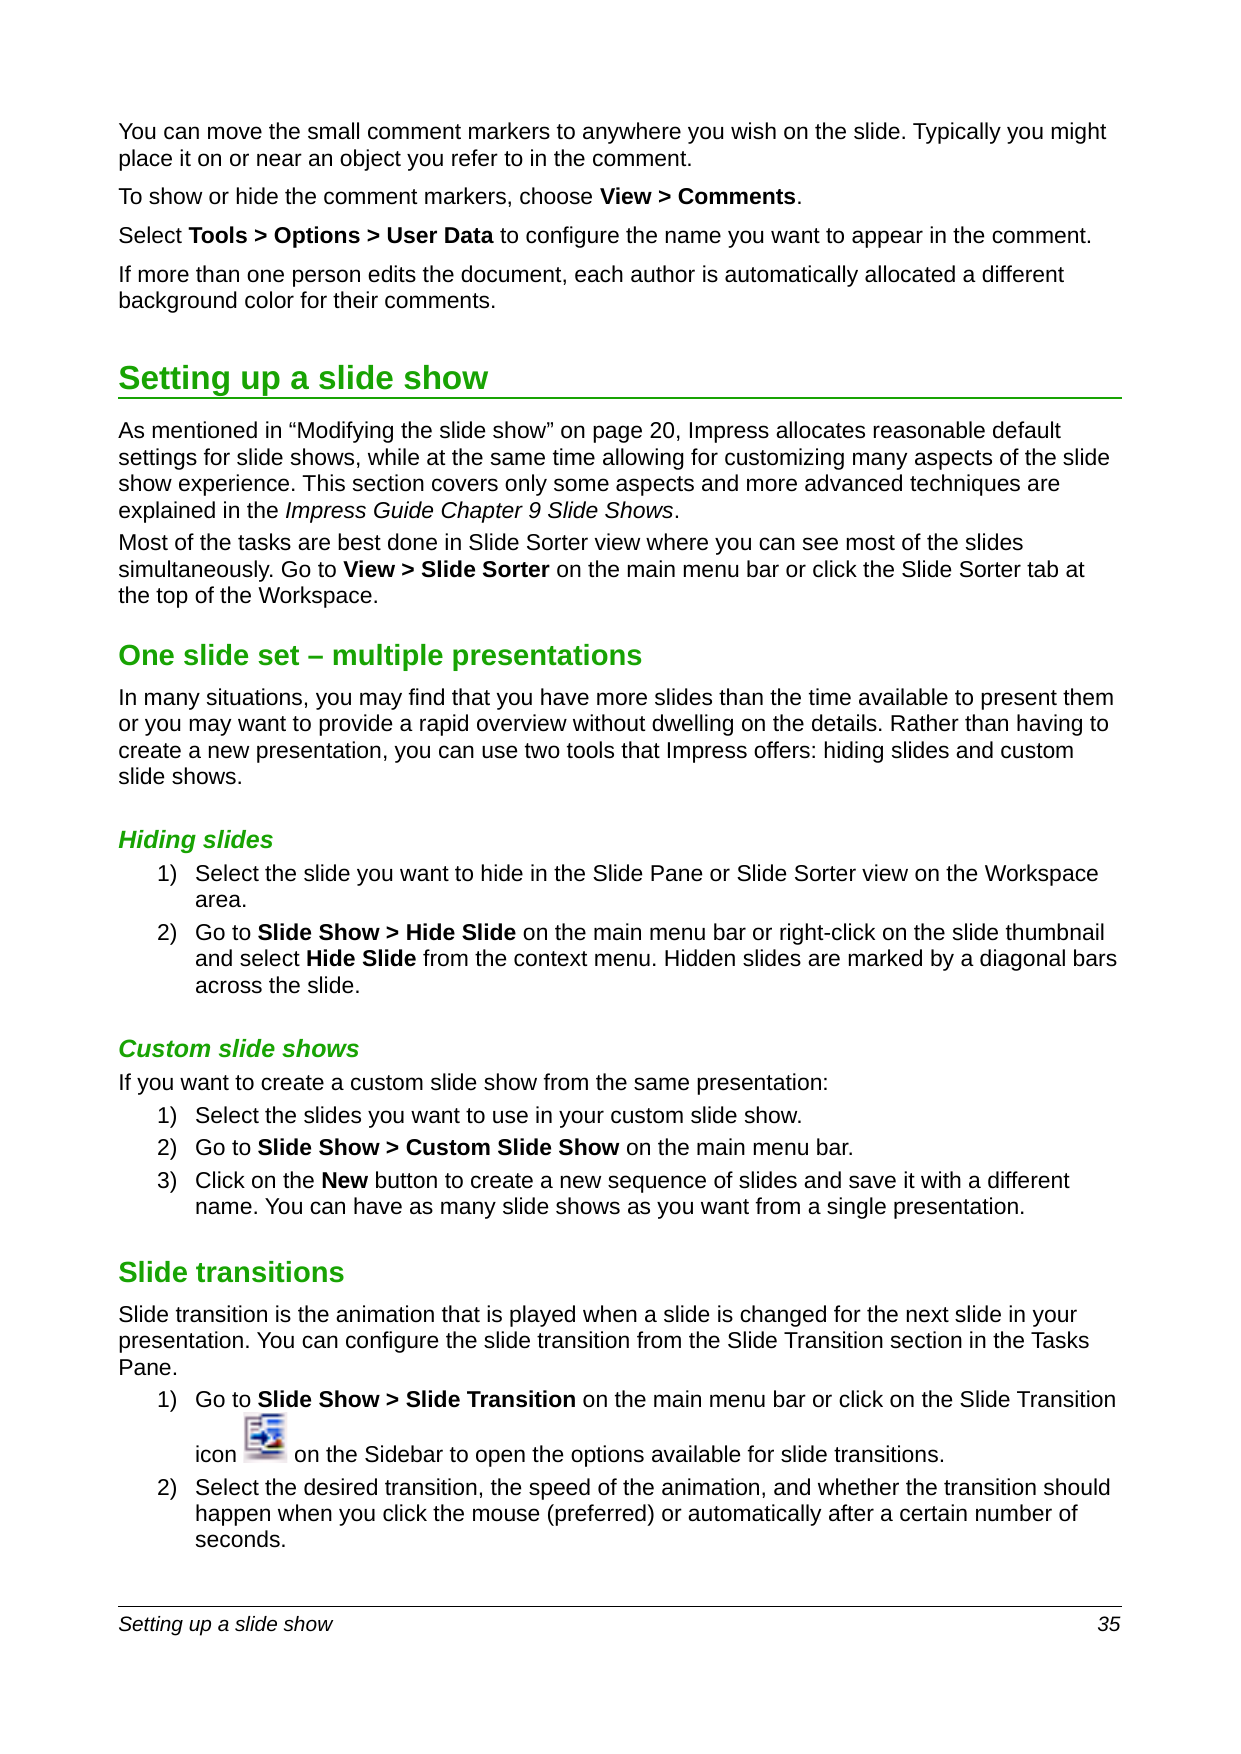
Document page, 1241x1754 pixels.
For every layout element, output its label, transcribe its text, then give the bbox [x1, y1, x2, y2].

list Select the slide you want to hide in the Slide Pane or Slide Sorter view on the Workspace area. [177, 860, 1122, 913]
text In many situations, you may find that you have more slides than the time available to present them or you may want to provide a rapid overview without dwelling on the details. Rather than having to create a new presentation, you can use two tools that Impress offers: hiding slides and custom slide shows. [118, 684, 1122, 789]
text Select Tools > Options > User Data to configure the name you want to appear in the comment. [118, 222, 1122, 248]
list As mentioned in “Modifying the slide show” on page 20, Impress allocates reasonable default settings for slide shows, while at the same time allowing for customizing many aspects of the slide show experience. This section covers only some aspects and more advanced techniques are explained in the Impress Guide Chapter 9 Slide Shows. [118, 417, 1122, 523]
list If you want to create a custom slide show from the same presentation: [118, 1069, 1122, 1095]
list Slide transition is the animation that is played when a slide is changed for the next slide in your presentation. You can configure the slide transition from the Slide Transition section in the Tasks Pane. [118, 1301, 1122, 1380]
list Select the desired transition, the speed of the animation, and whether the transition should happen when you click the mouse (preferred) or automatically after a certain number of seconds. [177, 1474, 1122, 1553]
subtitle One slide set – multiple presentations [118, 638, 1122, 671]
list Click on the New button to create a new sequence of slides and save it with a different name. You can have as many slide shows as you want from a single presentation. [177, 1167, 1122, 1219]
list Select the slides you want to use in your custom slide show. [177, 1102, 1122, 1128]
text If more than one person edits the document, each author is automatically allocated a different background color for their comments. [118, 261, 1122, 314]
text To show or hide the comment markers, choose View > Comments. [118, 183, 1122, 210]
subtitle Custom slide shows [118, 1033, 1122, 1062]
picture [243, 1412, 288, 1463]
list Go to Slide Show > Slide Transition on the main menu bar or click on the Slide Transition icon on the Sidebar to open the options available for slide transitions. [177, 1386, 1122, 1467]
text You can move the small comment markers to anywhere you wish on the slide. Typically you might place it on or near an object you refer to in the comment. [118, 118, 1122, 171]
list Go to Slide Show > Hide Slide on the main menu bar or right-click on the slide thumbnail and select Hide Slide from the context menu. Hidden slides are marked by a diagonal bars across the slide. [177, 919, 1122, 998]
list Most of the tasks are best done in Slide Sorter view where you can see most of the slides simultaneously. Go to View > Slide Sorter on the main menu bar or click the Slide Sorter tab at the top of the Workspace. [118, 529, 1122, 608]
list Go to Slide Show > Custom Slide Show on the main menu bar. [177, 1134, 1122, 1161]
subtitle Slide transitions [118, 1255, 1122, 1288]
subtitle Setting up a slide show [118, 358, 1122, 397]
subtitle Hiding slides [118, 825, 1122, 853]
